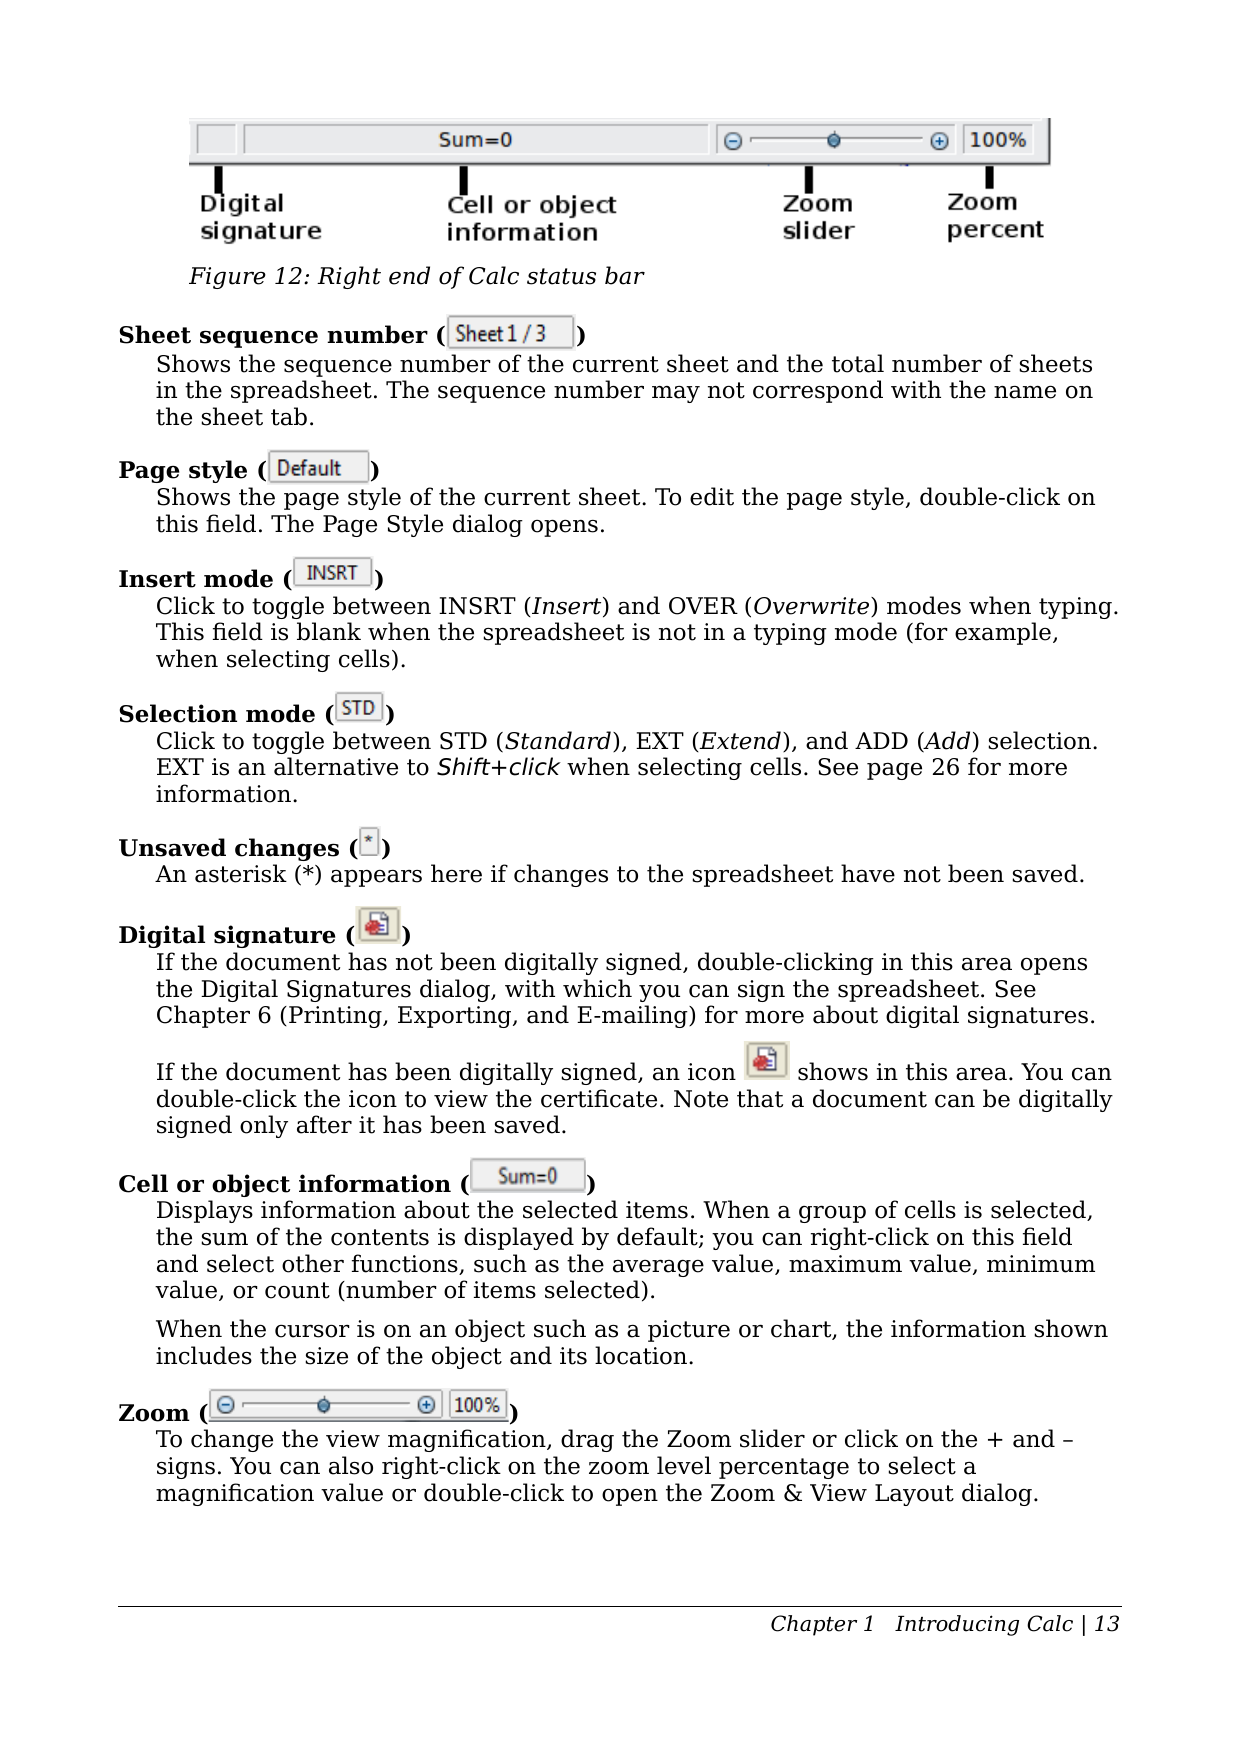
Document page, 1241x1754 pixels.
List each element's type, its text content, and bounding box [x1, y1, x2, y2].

text To change the view magnification, drag the Zoom slider or click on the + and – signs. You can also right-click on the zoom level percentage to select a magnification value or double-click to open the Zoom & View Layout dialog. [156, 1427, 1122, 1507]
picture [267, 449, 370, 485]
text Click to toggle between STD (Standard), EXT (Extend), and ADD (Add) selection. EXT is an alternative to Shift+click when selecting cells. See page 26 for more information. [156, 728, 1122, 808]
picture [355, 906, 402, 944]
picture [334, 691, 385, 723]
picture [743, 1041, 790, 1080]
text Selection mode () [118, 691, 1122, 728]
text ) [370, 449, 1122, 484]
picture [208, 1388, 509, 1422]
text Shows the page style of the current sheet. To edit the page style, double-click on this field. The Page Style dialog opens. [156, 484, 1122, 538]
text Displays information about the selected items. When a group of cells is selected, the sum of the contents is displayed by default; you can right-click on this field and select other functions, such as the average value, maximum value, minimum value, or count (number of items selected). [156, 1197, 1122, 1304]
text If the document has not been digitally signed, double-clicking in this area opens the Digital Signatures dialog, with which you can sign the spreadsheet. See Chapter 6 (Printing, Exporting, and E-mailing) for more about digital signatures. [156, 949, 1122, 1029]
picture [292, 556, 374, 588]
text Shows the sequence number of the current sheet and the total number of sheets in the spreadsheet. The sequence number may not correspond with the name on the sheet tab. [156, 351, 1122, 431]
text Zoom () [118, 1388, 1122, 1427]
text Page style ( [118, 449, 267, 484]
text If the document has been digitally signed, an icon shows in this area. You can double-click the icon to view the certificate. Note that a document can be digitally signed only after it has been saved. [156, 1042, 1122, 1139]
picture [358, 826, 381, 856]
picture [446, 314, 576, 351]
text Cell or object information () [118, 1158, 1122, 1197]
text An asterisk (*) appears here if changes to the spreadsheet have not been saved. [156, 861, 1122, 888]
text When the cursor is on an object such as a picture or chart, the information shown includes the size of the object and its location. [156, 1317, 1122, 1370]
picture [189, 118, 1052, 257]
text ) [576, 314, 1122, 351]
text Unsaved changes () [118, 826, 1122, 861]
text Figure 12: Right end of Calc status bar [189, 263, 1051, 289]
text Insert mode () [118, 556, 1122, 593]
text Click to toggle between INSRT (Insert) and OVER (Overwrite) modes when typing. This field is blank when the spreadsheet is not in a typing mode (for example, when selecting cells). [156, 593, 1122, 673]
text Sheet sequence number ( [118, 314, 446, 351]
picture [470, 1157, 586, 1193]
text Digital signature () [118, 906, 1122, 949]
